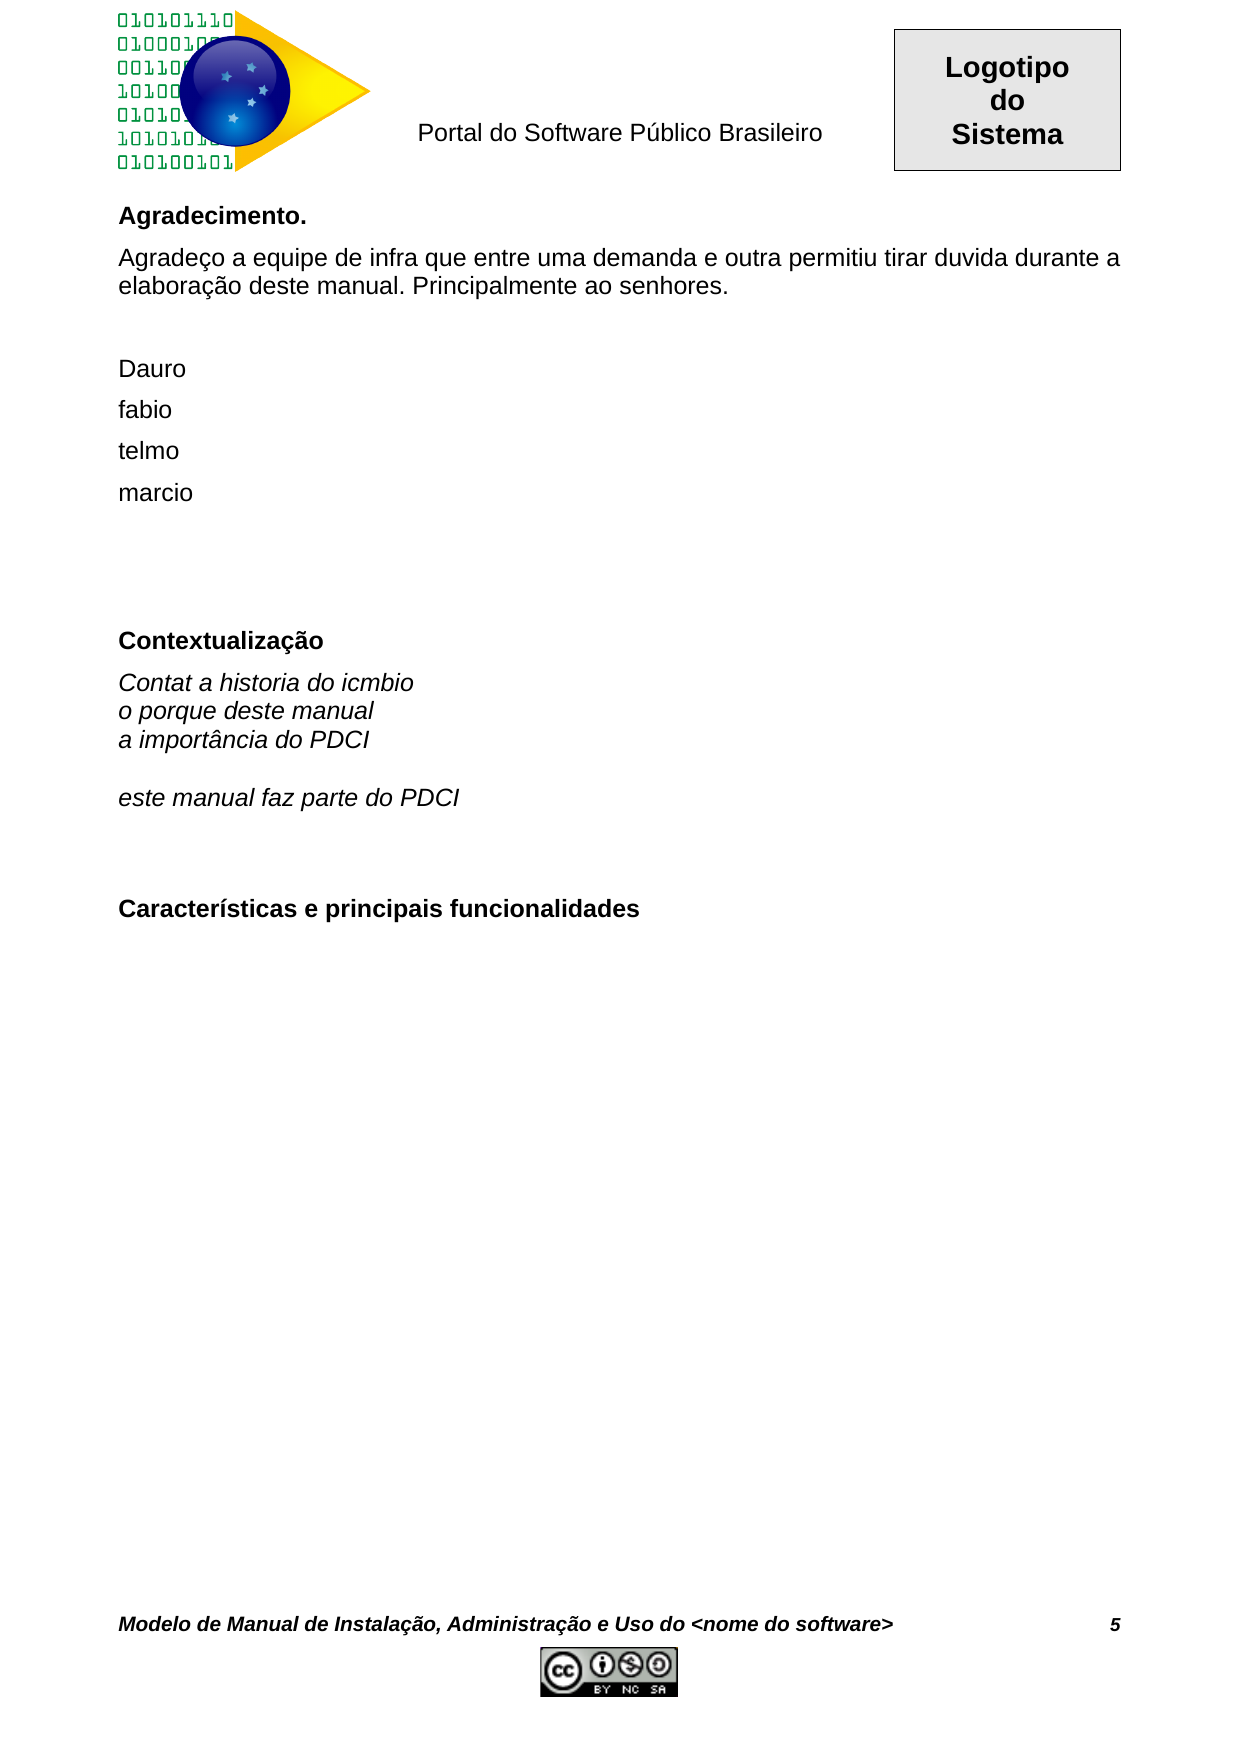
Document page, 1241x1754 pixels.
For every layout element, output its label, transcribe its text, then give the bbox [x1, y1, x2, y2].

subtitle Contextualização [118, 626, 1122, 655]
text Dauro [118, 354, 1122, 383]
text Contat a historia do icmbio [118, 668, 1122, 696]
text Agradeço a equipe de infra que entre uma demanda e outra permitiu tirar duvida durante a elaboração deste manual. Principalmente ao senhores. [118, 243, 1122, 300]
subtitle Agradecimento. [118, 201, 1122, 230]
text este manual faz parte do PDCI [118, 783, 1122, 811]
picture [118, 10, 371, 172]
text telmo [118, 436, 1122, 465]
text a importância do PDCI [118, 725, 1122, 754]
text marcio [118, 478, 1122, 506]
text fabio [118, 395, 1122, 424]
picture [540, 1647, 678, 1697]
text o porque deste manual [118, 696, 1122, 725]
subtitle Características e principais funcionalidades [118, 894, 1122, 923]
